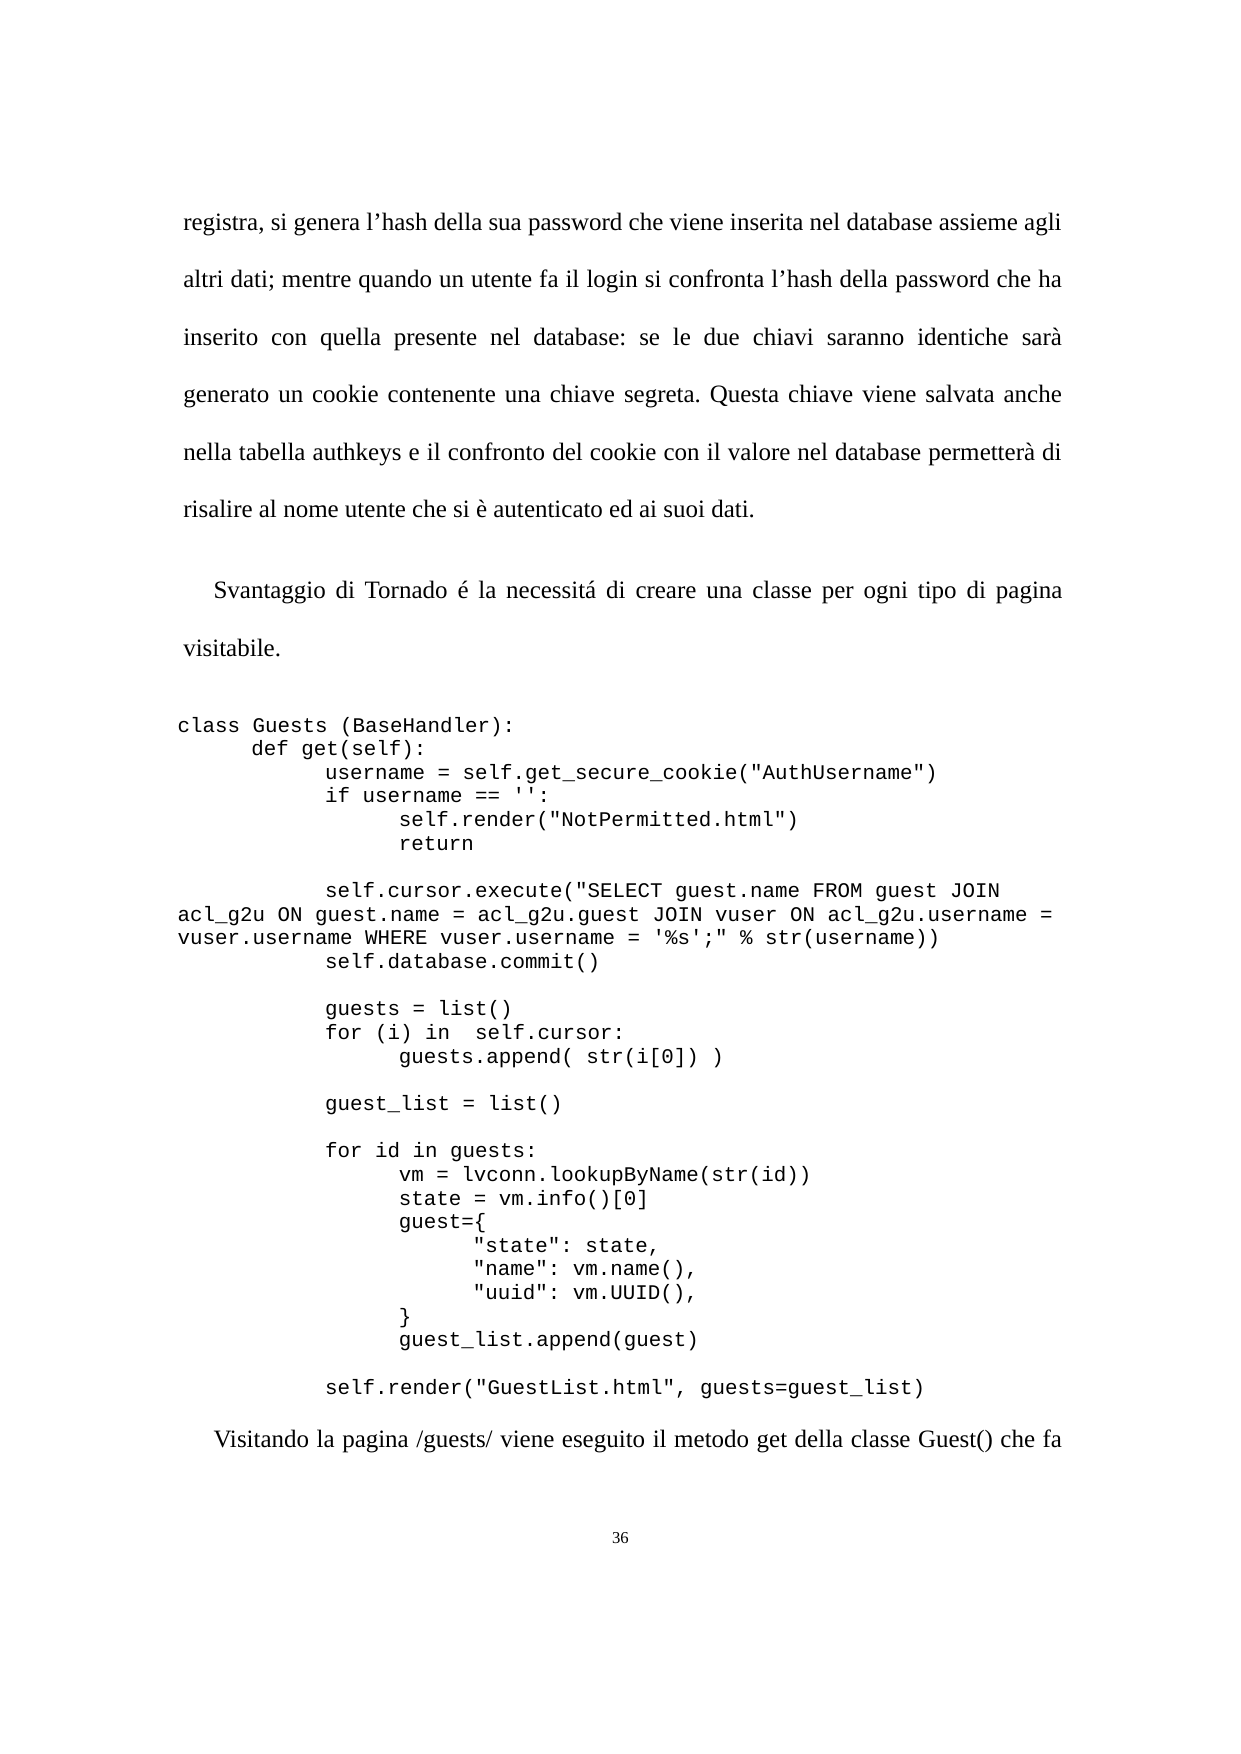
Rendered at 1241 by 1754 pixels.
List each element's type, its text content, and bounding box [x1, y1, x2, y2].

text class Guests (BaseHandler): def get(self): username = self.get_secure_cookie("AuthUsername") if username == '': self.render("NotPermitted.html") return self.cursor.execute("SELECT guest.name FROM guest JOIN acl_g2u ON guest.name = acl_g2u.guest JOIN vuser ON acl_g2u.username = vuser.username WHERE vuser.username = '%s';" % str(username)) self.database.commit() guests = list() for (i) in self.cursor: guests.append( str(i[0]) ) guest_list = list() for id in guests: vm = lvconn.lookupByName(str(id)) state = vm.info()[0] guest={ "state": state, "name": vm.name(), "uuid": vm.UUID(), } guest_list.append(guest) self.render("GuestList.html", guests=guest_list) [177, 714, 1063, 1400]
text Visitando la pagina /guests/ viene eseguito il metodo get della classe Guest() che fa [183, 1424, 1063, 1453]
text Svantaggio di Tornado é la necessitá di creare una classe per ogni tipo di pagina visitabile. [183, 576, 1063, 662]
text registra, si genera l’hash della sua password che viene inserita nel database assieme agli altri dati; mentre quando un utente fa il login si confronta l’hash della password che ha inserito con quella presente nel database: se le due chiavi saranno identiche sarà generato un cookie contenente una chiave segreta. Questa chiave viene salvata anche nella tabella authkeys e il confronto del cookie con il valore nel database permetterà di risalire al nome utente che si è autenticato ed ai suoi dati. [183, 207, 1063, 523]
